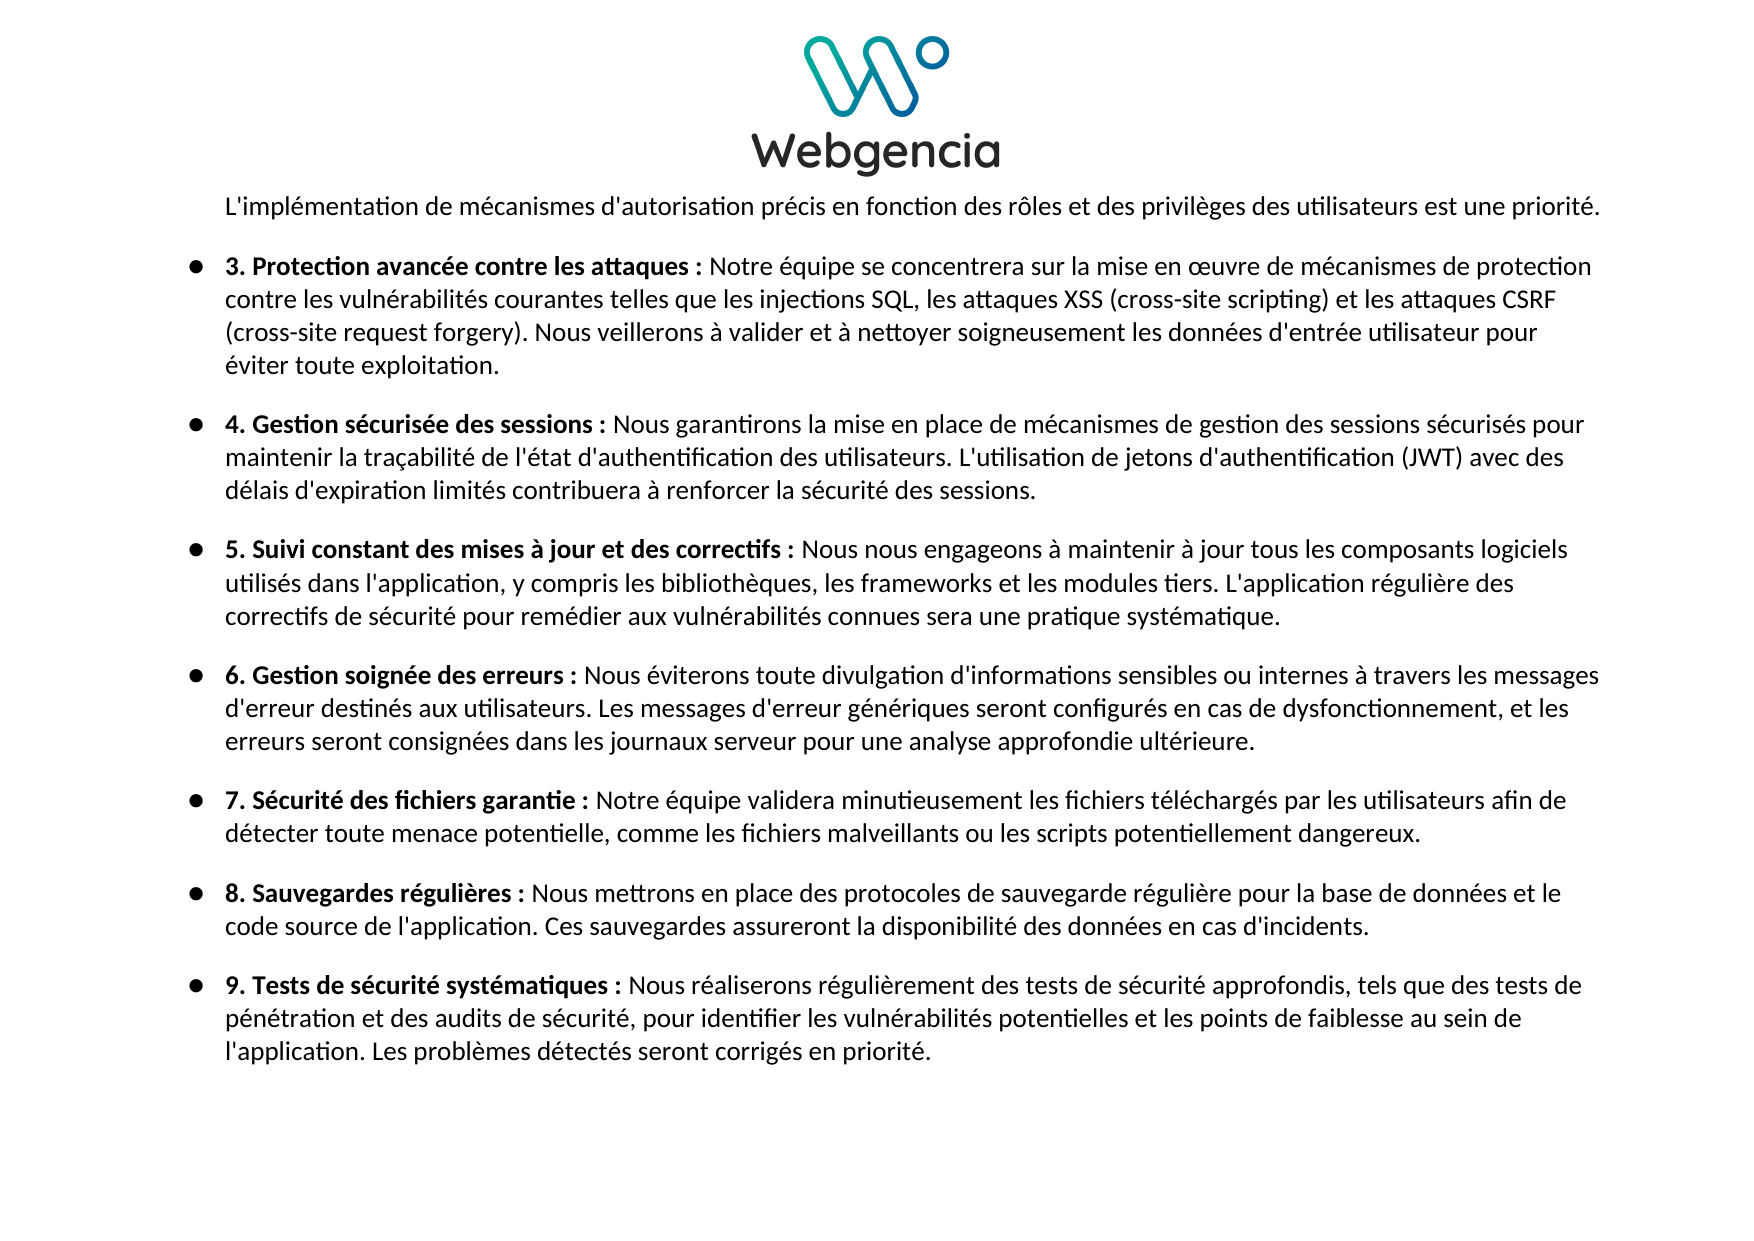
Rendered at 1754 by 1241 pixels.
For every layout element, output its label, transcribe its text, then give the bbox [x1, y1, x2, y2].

picture [710, 23, 1035, 190]
list 5. Suivi constant des mises à jour et des correctifs : Nous nous engageons à maintenir à jour tous les composants logiciels utilisés dans l'application, y compris les bibliothèques, les frameworks et les modules tiers. L'application régulière des correctifs de sécurité pour remédier aux vulnérabilités connues sera une pratique systématique. [187, 533, 1604, 632]
list 8. Sauvegardes régulières : Nous mettrons en place des protocoles de sauvegarde régulière pour la base de données et le code source de l'application. Ces sauvegardes assureront la disponibilité des données en cas d'incidents. [187, 876, 1604, 942]
list L'implémentation de mécanismes d'autorisation précis en fonction des rôles et des privilèges des utilisateurs est une priorité. [187, 150, 1604, 222]
list 6. Gestion soignée des erreurs : Nous éviterons toute divulgation d'informations sensibles ou internes à travers les messages d'erreur destinés aux utilisateurs. Les messages d'erreur génériques seront configurés en cas de dysfonctionnement, et les erreurs seront consignées dans les journaux serveur pour une analyse approfondie ultérieure. [187, 658, 1604, 757]
list 4. Gestion sécurisée des sessions : Nous garantirons la mise en place de mécanismes de gestion des sessions sécurisés pour maintenir la traçabilité de l'état d'authentification des utilisateurs. L'utilisation de jetons d'authentification (JWT) avec des délais d'expiration limités contribuera à renforcer la sécurité des sessions. [187, 407, 1604, 506]
list 7. Sécurité des fichiers garantie : Notre équipe validera minutieusement les fichiers téléchargés par les utilisateurs afin de détecter toute menace potentielle, comme les fichiers malveillants ou les scripts potentiellement dangereux. [187, 783, 1604, 849]
list 3. Protection avancée contre les attaques : Notre équipe se concentrera sur la mise en œuvre de mécanismes de protection contre les vulnérabilités courantes telles que les injections SQL, les attaques XSS (cross-site scripting) et les attaques CSRF (cross-site request forgery). Nous veillerons à valider et à nettoyer soigneusement les données d'entrée utilisateur pour éviter toute exploitation. [187, 249, 1604, 381]
list 9. Tests de sécurité systématiques : Nous réaliserons régulièrement des tests de sécurité approfondis, tels que des tests de pénétration et des audits de sécurité, pour identifier les vulnérabilités potentielles et les points de faiblesse au sein de l'application. Les problèmes détectés seront corrigés en priorité. [187, 968, 1604, 1067]
